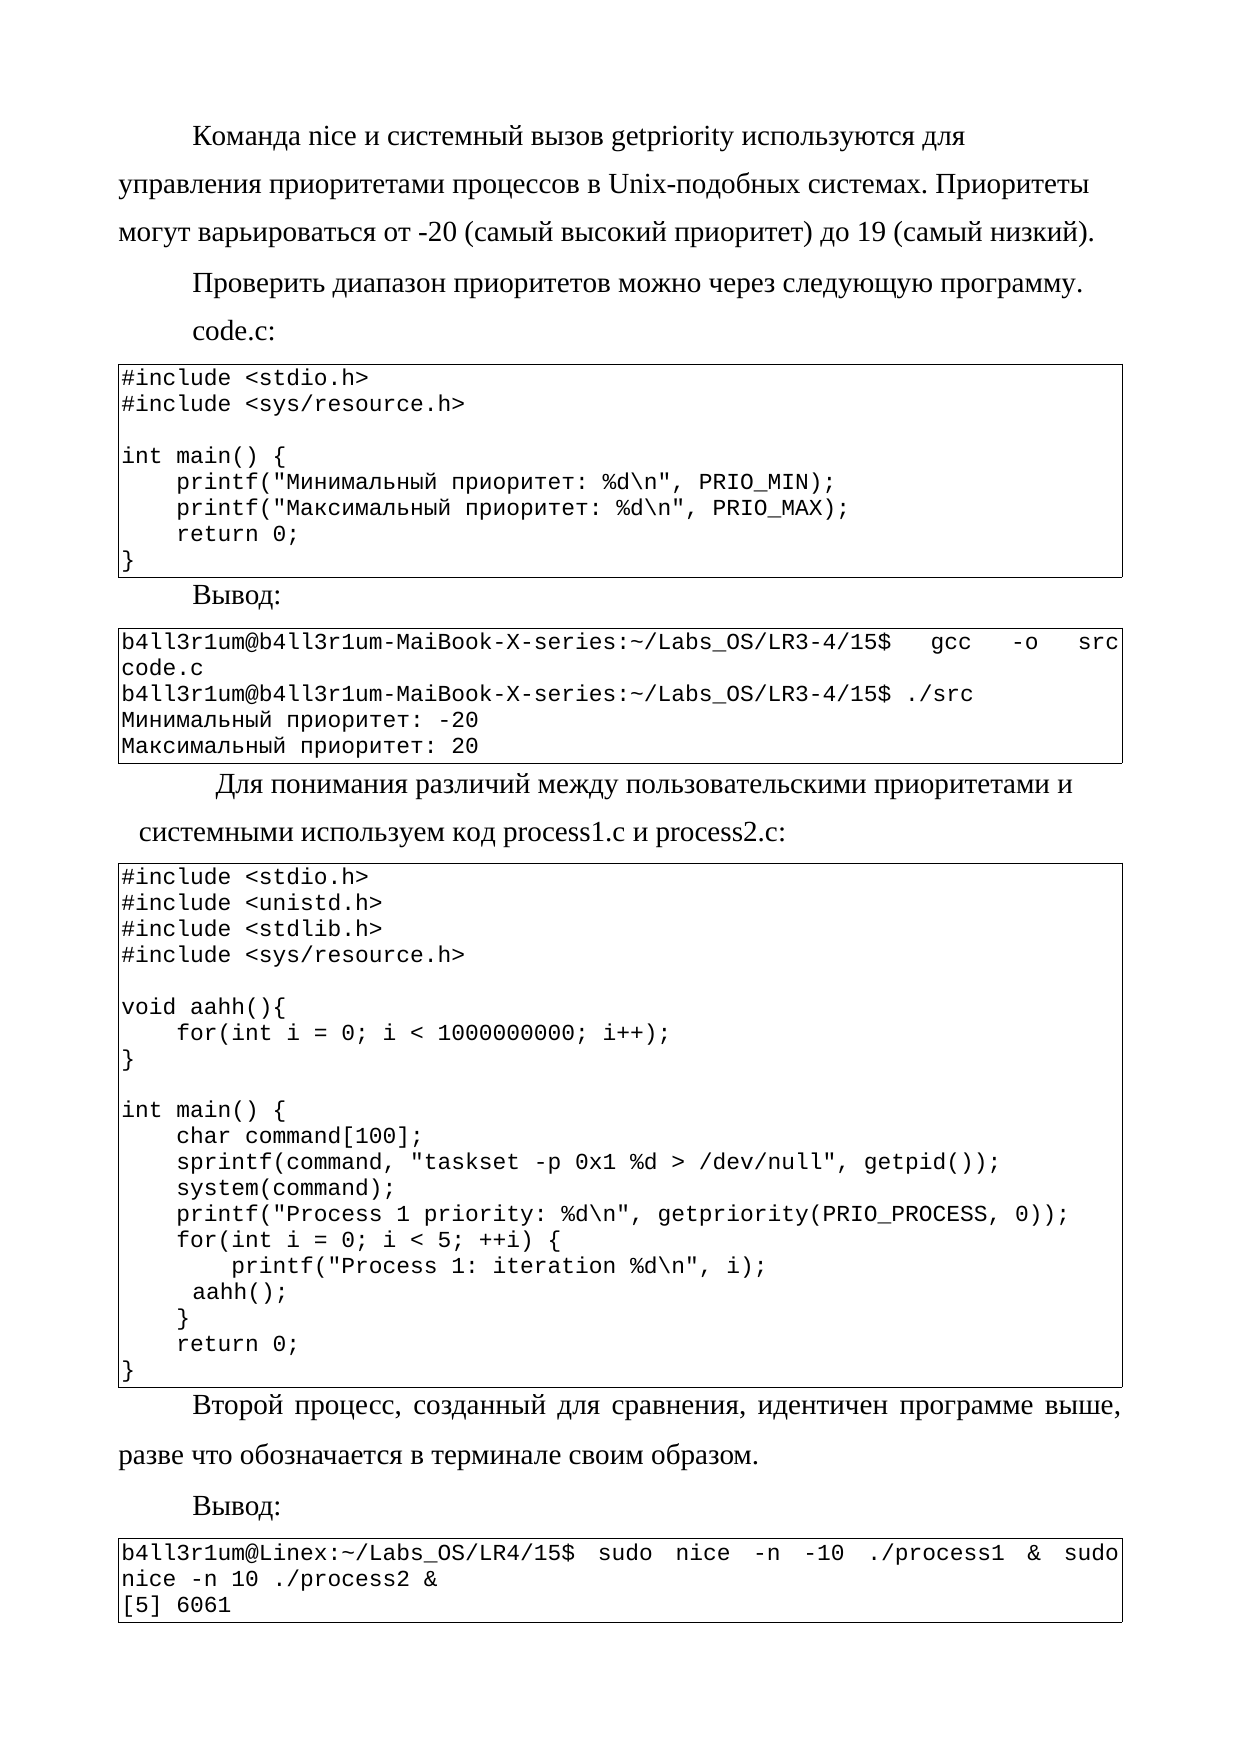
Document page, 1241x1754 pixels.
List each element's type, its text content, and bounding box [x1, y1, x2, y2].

text for(int i = 0; i < 5; ++i) { [119, 1226, 1122, 1251]
text Минимальный приоритет: -20 [119, 705, 1122, 731]
text code.c: [118, 313, 1122, 347]
text } [119, 1355, 1122, 1387]
text aahh(); [119, 1277, 1122, 1303]
text Второй процесс, созданный для сравнения, идентичен программе выше, разве что обозначается в терминале своим образом. [118, 1388, 1122, 1471]
text printf("Минимальный приоритет: %d\n", PRIO_MIN); [119, 467, 1122, 493]
text #include <sys/resource.h> [119, 940, 1122, 969]
text #include <stdio.h> [119, 365, 1122, 389]
text #include <sys/resource.h> [119, 389, 1122, 418]
text printf("Process 1: iteration %d\n", i); [119, 1251, 1122, 1277]
text Для понимания различий между пользовательскими приоритетами и системными используем код process1.c и process2.c: [139, 767, 1098, 848]
text system(command); [119, 1174, 1122, 1199]
text int main() { [119, 1096, 1122, 1122]
text Максимальный приоритет: 20 [119, 731, 1122, 763]
text char command[100]; [119, 1122, 1122, 1148]
text for(int i = 0; i < 1000000000; i++); [119, 1018, 1122, 1044]
text #include <stdlib.h> [119, 914, 1122, 940]
text Проверить диапазон приоритетов можно через следующую программу. [118, 265, 1098, 299]
text Вывод: [118, 1488, 1122, 1521]
text Вывод: [118, 578, 1122, 611]
text return 0; [119, 519, 1122, 545]
text int main() { [119, 441, 1122, 467]
text Команда nice и системный вызов getpriority используются для управления приоритетами процессов в Unix-подобных системах. Приоритеты могут варьироваться от -20 (самый высокий приоритет) до 19 (самый низкий). [118, 118, 1098, 247]
text printf("Process 1 priority: %d\n", getpriority(PRIO_PROCESS, 0)); [119, 1199, 1122, 1226]
text [5] 6061 [119, 1590, 1122, 1622]
text } [119, 1303, 1122, 1329]
text b4ll3r1um@b4ll3r1um-MaiBook-X-series:~/Labs_OS/LR3-4/15$ ./src [119, 679, 1122, 705]
text sprintf(command, "taskset -p 0x1 %d > /dev/null", getpid()); [119, 1148, 1122, 1174]
text } [119, 545, 1122, 577]
text #include <stdio.h> [119, 864, 1122, 888]
text b4ll3r1um@b4ll3r1um-MaiBook-X-series:~/Labs_OS/LR3-4/15$ gcc -o src code.c [119, 629, 1122, 679]
text b4ll3r1um@Linex:~/Labs_OS/LR4/15$ sudo nice -n -10 ./process1 & sudo nice -n 10 ./process2 & [119, 1539, 1122, 1590]
text #include <unistd.h> [119, 888, 1122, 914]
text void aahh(){ [119, 992, 1122, 1018]
text } [119, 1044, 1122, 1073]
text printf("Максимальный приоритет: %d\n", PRIO_MAX); [119, 493, 1122, 519]
text return 0; [119, 1329, 1122, 1355]
